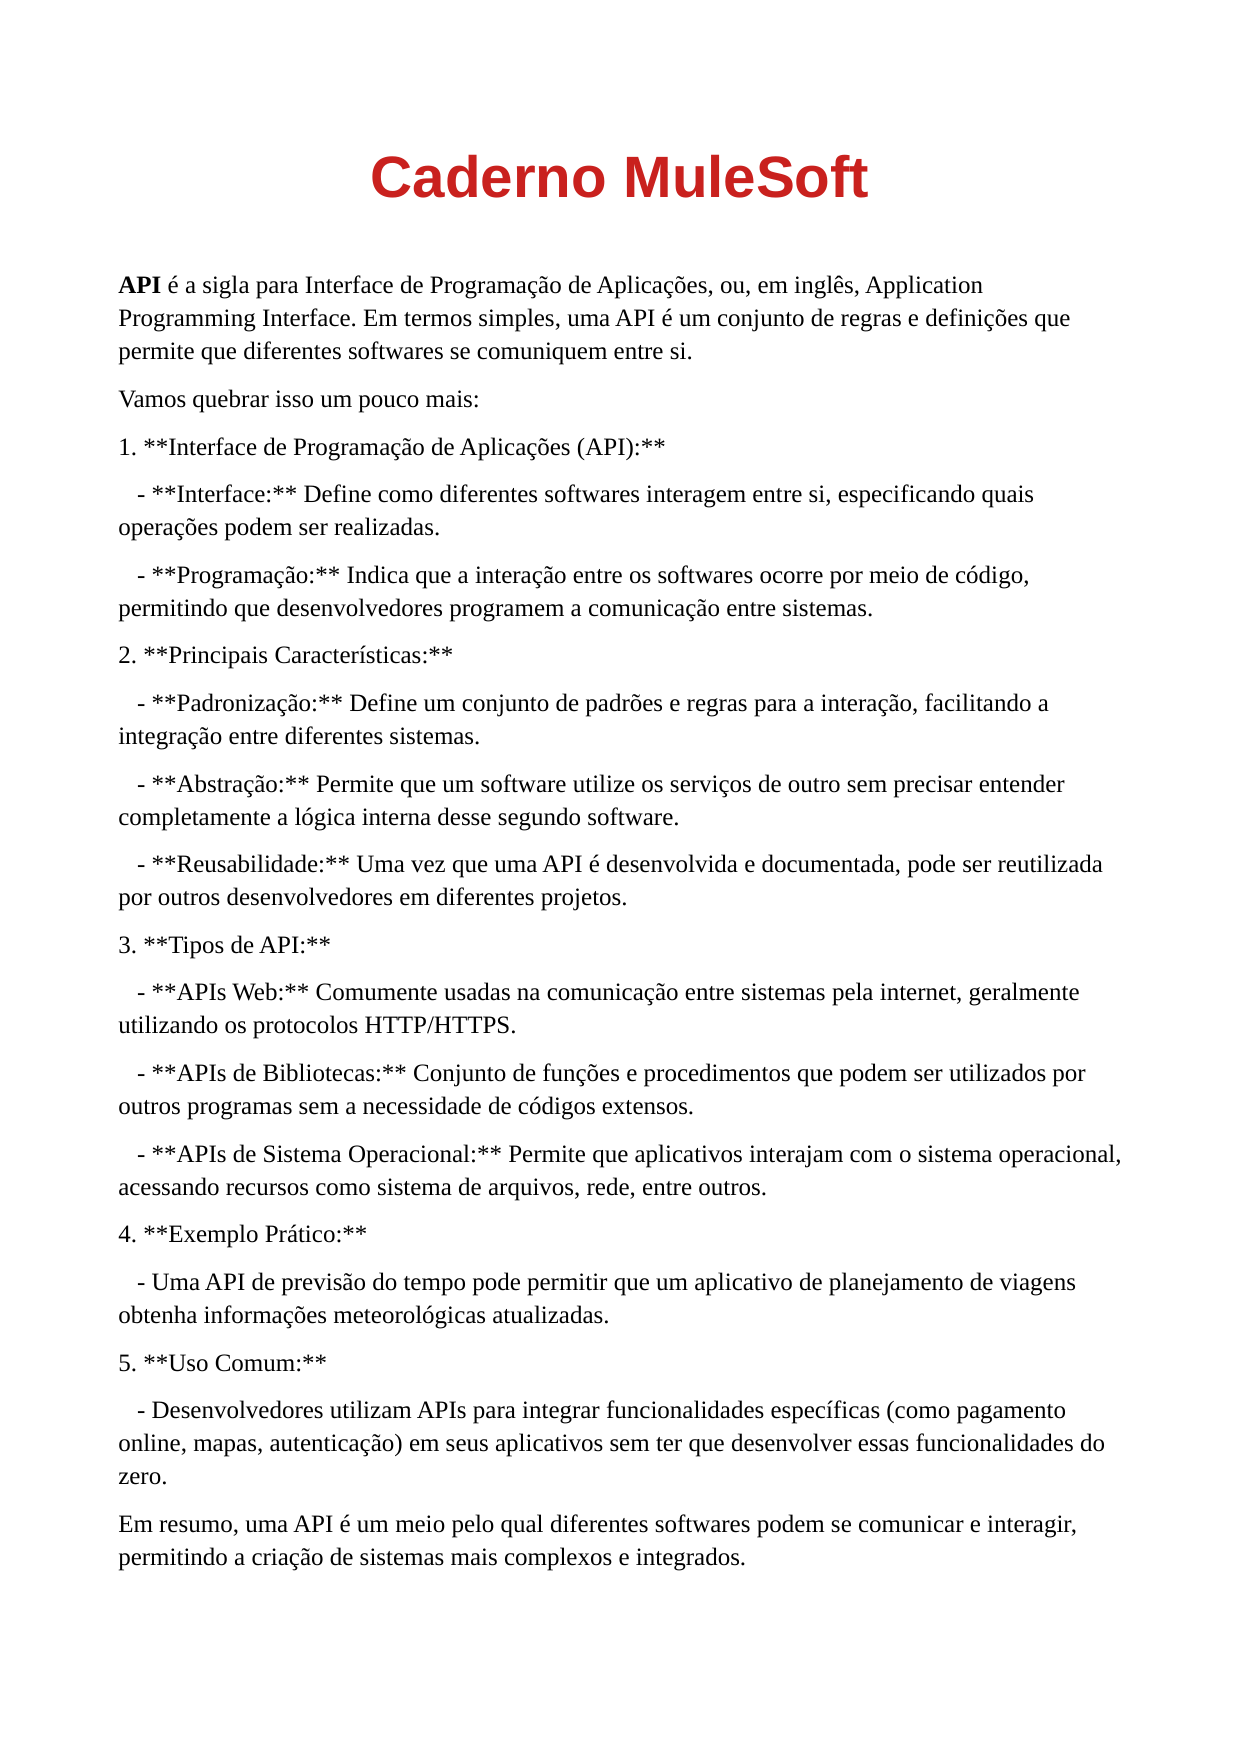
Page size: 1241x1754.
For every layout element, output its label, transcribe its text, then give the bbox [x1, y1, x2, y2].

text - **APIs de Sistema Operacional:** Permite que aplicativos interajam com o sistema operacional, acessando recursos como sistema de arquivos, rede, entre outros. [118, 1139, 1122, 1201]
text - **Interface:** Define como diferentes softwares interagem entre si, especificando quais operações podem ser realizadas. [118, 479, 1122, 541]
text - **APIs de Bibliotecas:** Conjunto de funções e procedimentos que podem ser utilizados por outros programas sem a necessidade de códigos extensos. [118, 1058, 1122, 1120]
text 4. **Exemplo Prático:** [118, 1219, 1122, 1248]
title Caderno MuleSoft [118, 143, 1122, 210]
text - **Padronização:** Define um conjunto de padrões e regras para a interação, facilitando a integração entre diferentes sistemas. [118, 688, 1122, 750]
text 1. **Interface de Programação de Aplicações (API):** [118, 432, 1122, 460]
text - **Abstração:** Permite que um software utilize os serviços de outro sem precisar entender completamente a lógica interna desse segundo software. [118, 769, 1122, 830]
text 2. **Principais Características:** [118, 640, 1122, 669]
text Em resumo, uma API é um meio pelo qual diferentes softwares podem se comunicar e interagir, permitindo a criação de sistemas mais complexos e integrados. [118, 1509, 1122, 1571]
text 5. **Uso Comum:** [118, 1348, 1122, 1376]
text - **Reusabilidade:** Uma vez que uma API é desenvolvida e documentada, pode ser reutilizada por outros desenvolvedores em diferentes projetos. [118, 849, 1122, 911]
text 3. **Tipos de API:** [118, 930, 1122, 959]
text - **Programação:** Indica que a interação entre os softwares ocorre por meio de código, permitindo que desenvolvedores programem a comunicação entre sistemas. [118, 560, 1122, 622]
text - Uma API de previsão do tempo pode permitir que um aplicativo de planejamento de viagens obtenha informações meteorológicas atualizadas. [118, 1267, 1122, 1329]
text - **APIs Web:** Comumente usadas na comunicação entre sistemas pela internet, geralmente utilizando os protocolos HTTP/HTTPS. [118, 977, 1122, 1039]
text Vamos quebrar isso um pouco mais: [118, 384, 1122, 413]
text API é a sigla para Interface de Programação de Aplicações, ou, em inglês, Application Programming Interface. Em termos simples, uma API é um conjunto de regras e definições que permite que diferentes softwares se comuniquem entre si. [118, 270, 1122, 365]
text - Desenvolvedores utilizam APIs para integrar funcionalidades específicas (como pagamento online, mapas, autenticação) em seus aplicativos sem ter que desenvolver essas funcionalidades do zero. [118, 1395, 1122, 1490]
